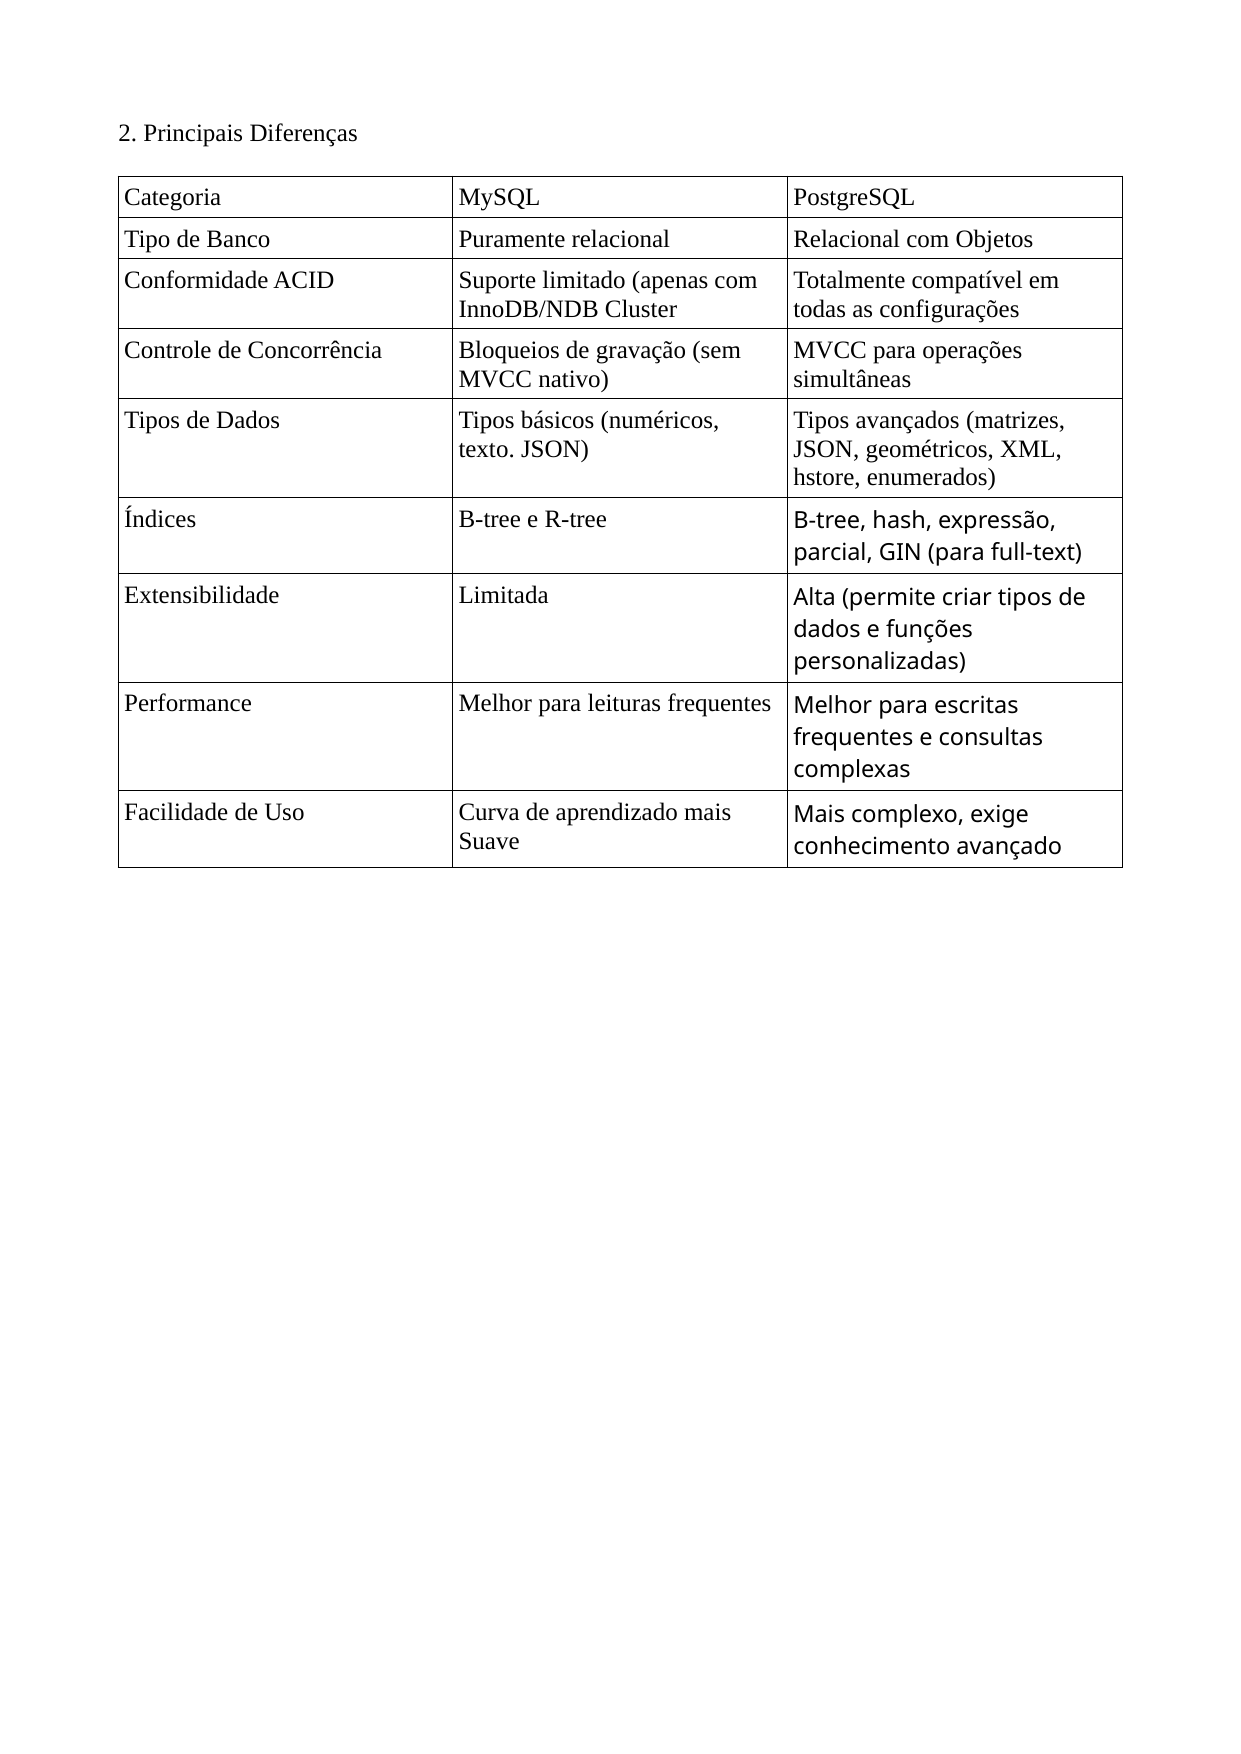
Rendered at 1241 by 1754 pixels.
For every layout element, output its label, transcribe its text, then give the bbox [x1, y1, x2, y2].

table_header PostgreSQL [788, 177, 1122, 217]
table_cell Extensibilidade [119, 574, 452, 682]
table_header Categoria [119, 177, 452, 217]
table_cell Relacional com Objetos [788, 218, 1122, 258]
table_cell Facilidade de Uso [119, 791, 452, 867]
table_cell Controle de Concorrência [119, 329, 452, 398]
table_cell B-tree e R-tree [453, 498, 787, 573]
table_cell Mais complexo, exige conhecimento avançado [788, 791, 1122, 867]
table_cell Conformidade ACID [119, 259, 452, 328]
table_cell Bloqueios de gravação (sem MVCC nativo) [453, 329, 787, 398]
table_cell Tipo de Banco [119, 218, 452, 258]
table_cell Limitada [453, 574, 787, 682]
table_cell Melhor para escritas frequentes e consultas complexas [788, 683, 1122, 790]
table_cell Totalmente compatível em todas as configurações [788, 259, 1122, 328]
text 2. Principais Diferenças [118, 118, 1122, 147]
table_cell Tipos básicos (numéricos, texto. JSON) [453, 399, 787, 497]
table_cell MVCC para operações simultâneas [788, 329, 1122, 398]
table_cell Suporte limitado (apenas com InnoDB/NDB Cluster [453, 259, 787, 328]
table_cell Tipos de Dados [119, 399, 452, 497]
table_cell Tipos avançados (matrizes, JSON, geométricos, XML, hstore, enumerados) [788, 399, 1122, 497]
table_cell Alta (permite criar tipos de dados e funções personalizadas) [788, 574, 1122, 682]
table_cell Puramente relacional [453, 218, 787, 258]
table_cell B-tree, hash, expressão, parcial, GIN (para full-text) [788, 498, 1122, 573]
table_cell Índices [119, 498, 452, 573]
table_cell Curva de aprendizado mais Suave [453, 791, 787, 867]
table_header MySQL [453, 177, 787, 217]
table_cell Performance [119, 683, 452, 790]
table_cell Melhor para leituras frequentes [453, 683, 787, 790]
